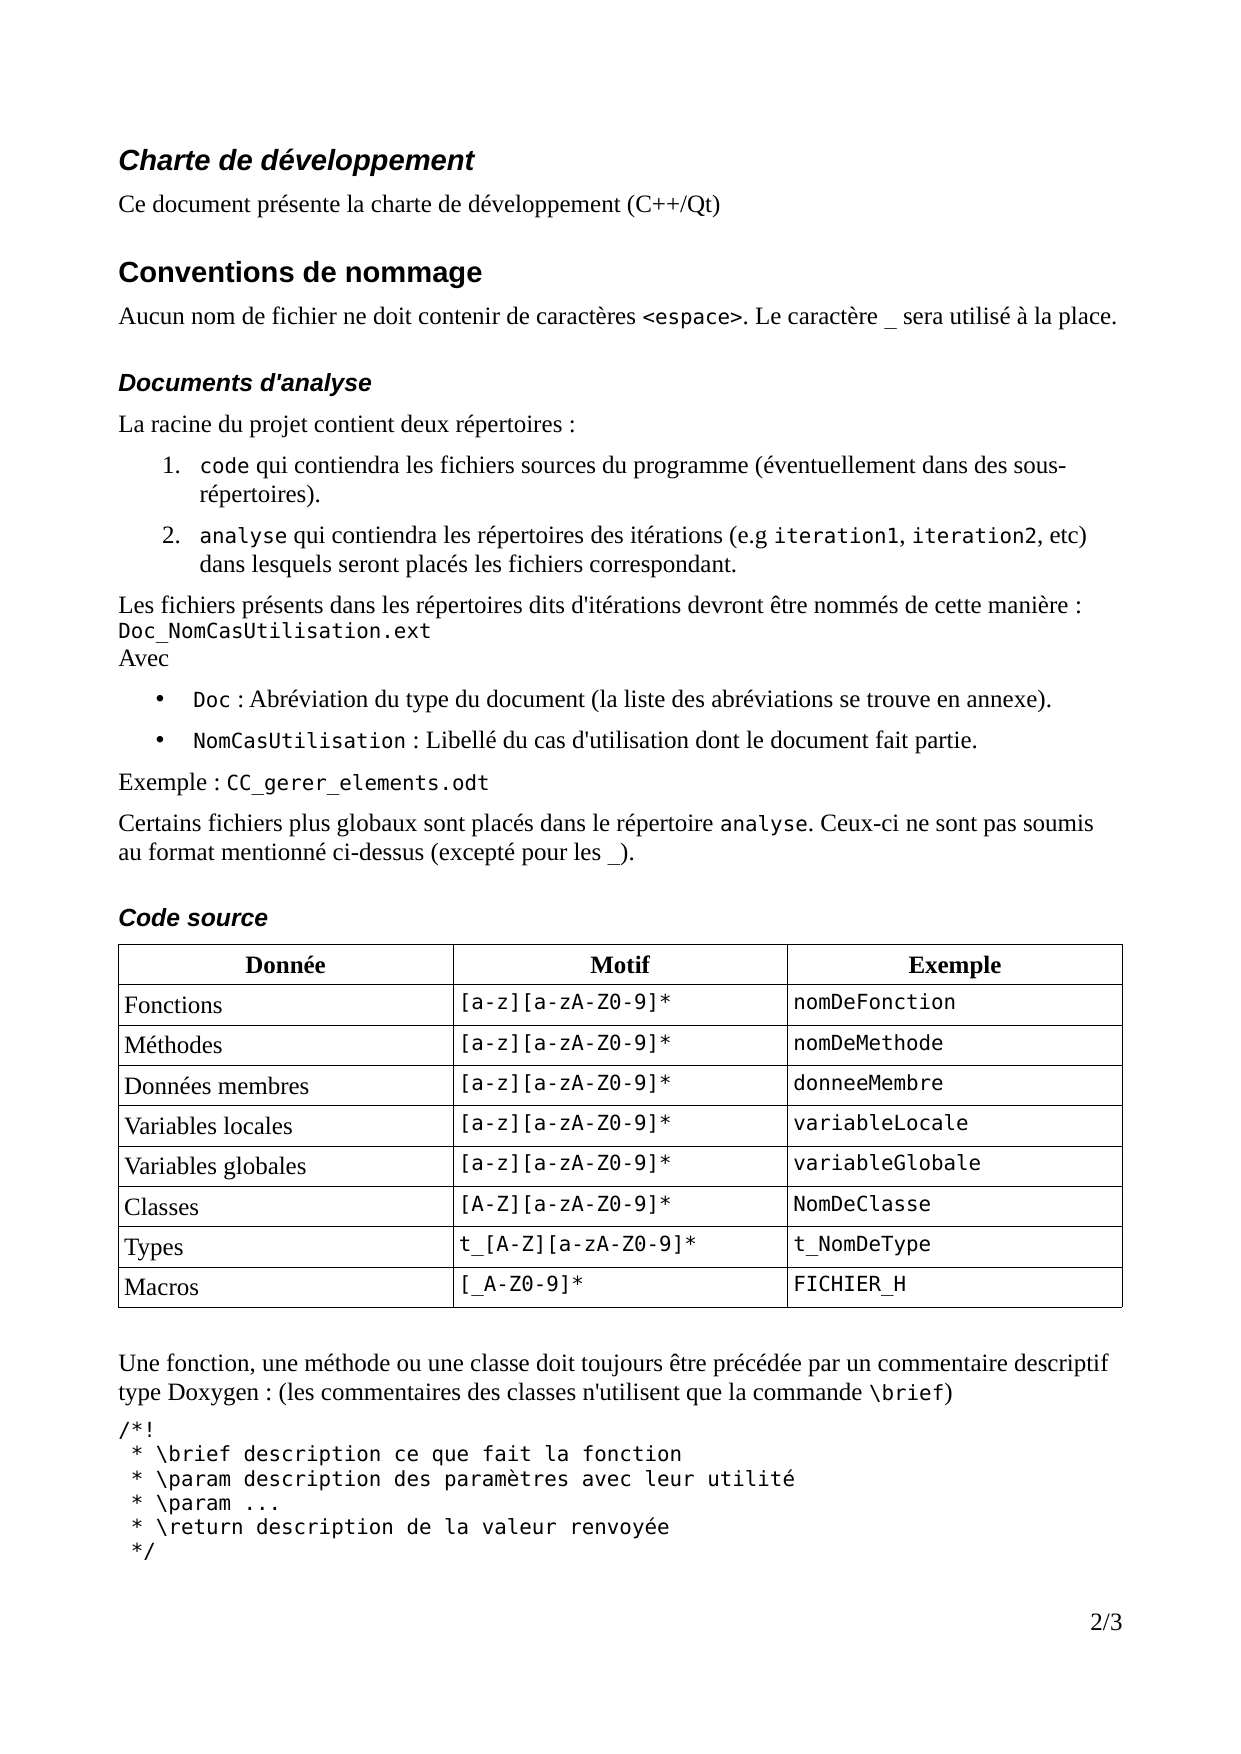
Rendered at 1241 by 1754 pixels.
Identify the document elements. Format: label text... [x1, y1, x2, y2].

text * \param ... [118, 1491, 1122, 1515]
table_cell t_NomDeType [788, 1227, 1122, 1267]
table_cell variableLocale [788, 1106, 1122, 1146]
table_cell [A-Z][a-zA-Z0-9]* [454, 1187, 787, 1226]
subtitle Documents d'analyse [118, 368, 1122, 396]
list Doc : Abréviation du type du document (la liste des abréviations se trouve en annexe). [156, 684, 1122, 713]
table_cell [a-z][a-zA-Z0-9]* [454, 1106, 787, 1146]
table_cell nomDeMethode [788, 1026, 1122, 1065]
text * \param description des paramètres avec leur utilité [118, 1467, 1122, 1491]
text /*! [118, 1418, 1122, 1442]
table_header Motif [454, 945, 787, 984]
text Exemple : CC_gerer_elements.odt [118, 767, 1122, 796]
table_cell Variables globales [119, 1147, 453, 1186]
table_cell variableGlobale [788, 1147, 1122, 1186]
subtitle Conventions de nommage [118, 255, 1122, 289]
list NomCasUtilisation : Libellé du cas d'utilisation dont le document fait partie. [156, 726, 1122, 754]
text Ce document présente la charte de développement (C++/Qt) [118, 189, 1122, 218]
text * \brief description ce que fait la fonction [118, 1442, 1122, 1467]
table_cell Données membres [119, 1066, 453, 1105]
table_cell NomDeClasse [788, 1187, 1122, 1226]
table_cell Classes [119, 1187, 453, 1226]
text Une fonction, une méthode ou une classe doit toujours être précédée par un commentaire descriptif type Doxygen : (les commentaires des classes n'utilisent que la commande \brief) [118, 1348, 1122, 1406]
table_cell Macros [119, 1268, 453, 1307]
subtitle Charte de développement [118, 143, 1122, 177]
text La racine du projet contient deux répertoires : [118, 409, 1122, 437]
table_cell [a-z][a-zA-Z0-9]* [454, 1147, 787, 1186]
table_cell t_[A-Z][a-zA-Z0-9]* [454, 1227, 787, 1267]
table_cell Méthodes [119, 1026, 453, 1065]
table_cell donneeMembre [788, 1066, 1122, 1105]
text * \return description de la valeur renvoyée [118, 1515, 1122, 1539]
text Certains fichiers plus globaux sont placés dans le répertoire analyse. Ceux-ci ne sont pas soumis au format mentionné ci-dessus (excepté pour les _). [118, 808, 1122, 866]
table_cell Types [119, 1227, 453, 1267]
table_cell nomDeFonction [788, 985, 1122, 1025]
table_cell [a-z][a-zA-Z0-9]* [454, 1026, 787, 1065]
table_header Donnée [119, 945, 453, 984]
table_cell Variables locales [119, 1106, 453, 1146]
list code qui contiendra les fichiers sources du programme (éventuellement dans des sous-répertoires). [162, 450, 1122, 507]
subtitle Code source [118, 903, 1122, 932]
text */ [118, 1539, 1122, 1564]
text Aucun nom de fichier ne doit contenir de caractères <espace>. Le caractère _ sera utilisé à la place. [118, 301, 1122, 330]
table_header Exemple [788, 945, 1122, 984]
table_cell Fonctions [119, 985, 453, 1025]
table_cell [_A-Z0-9]* [454, 1268, 787, 1307]
table_cell [a-z][a-zA-Z0-9]* [454, 1066, 787, 1105]
table_cell [a-z][a-zA-Z0-9]* [454, 985, 787, 1025]
list analyse qui contiendra les répertoires des itérations (e.g iteration1, iteration2, etc) dans lesquels seront placés les fichiers correspondant. [162, 520, 1122, 577]
text Les fichiers présents dans les répertoires dits d'itérations devront être nommés de cette manière : Doc_NomCasUtilisation.ext Avec [118, 590, 1122, 672]
table_cell FICHIER_H [788, 1268, 1122, 1307]
